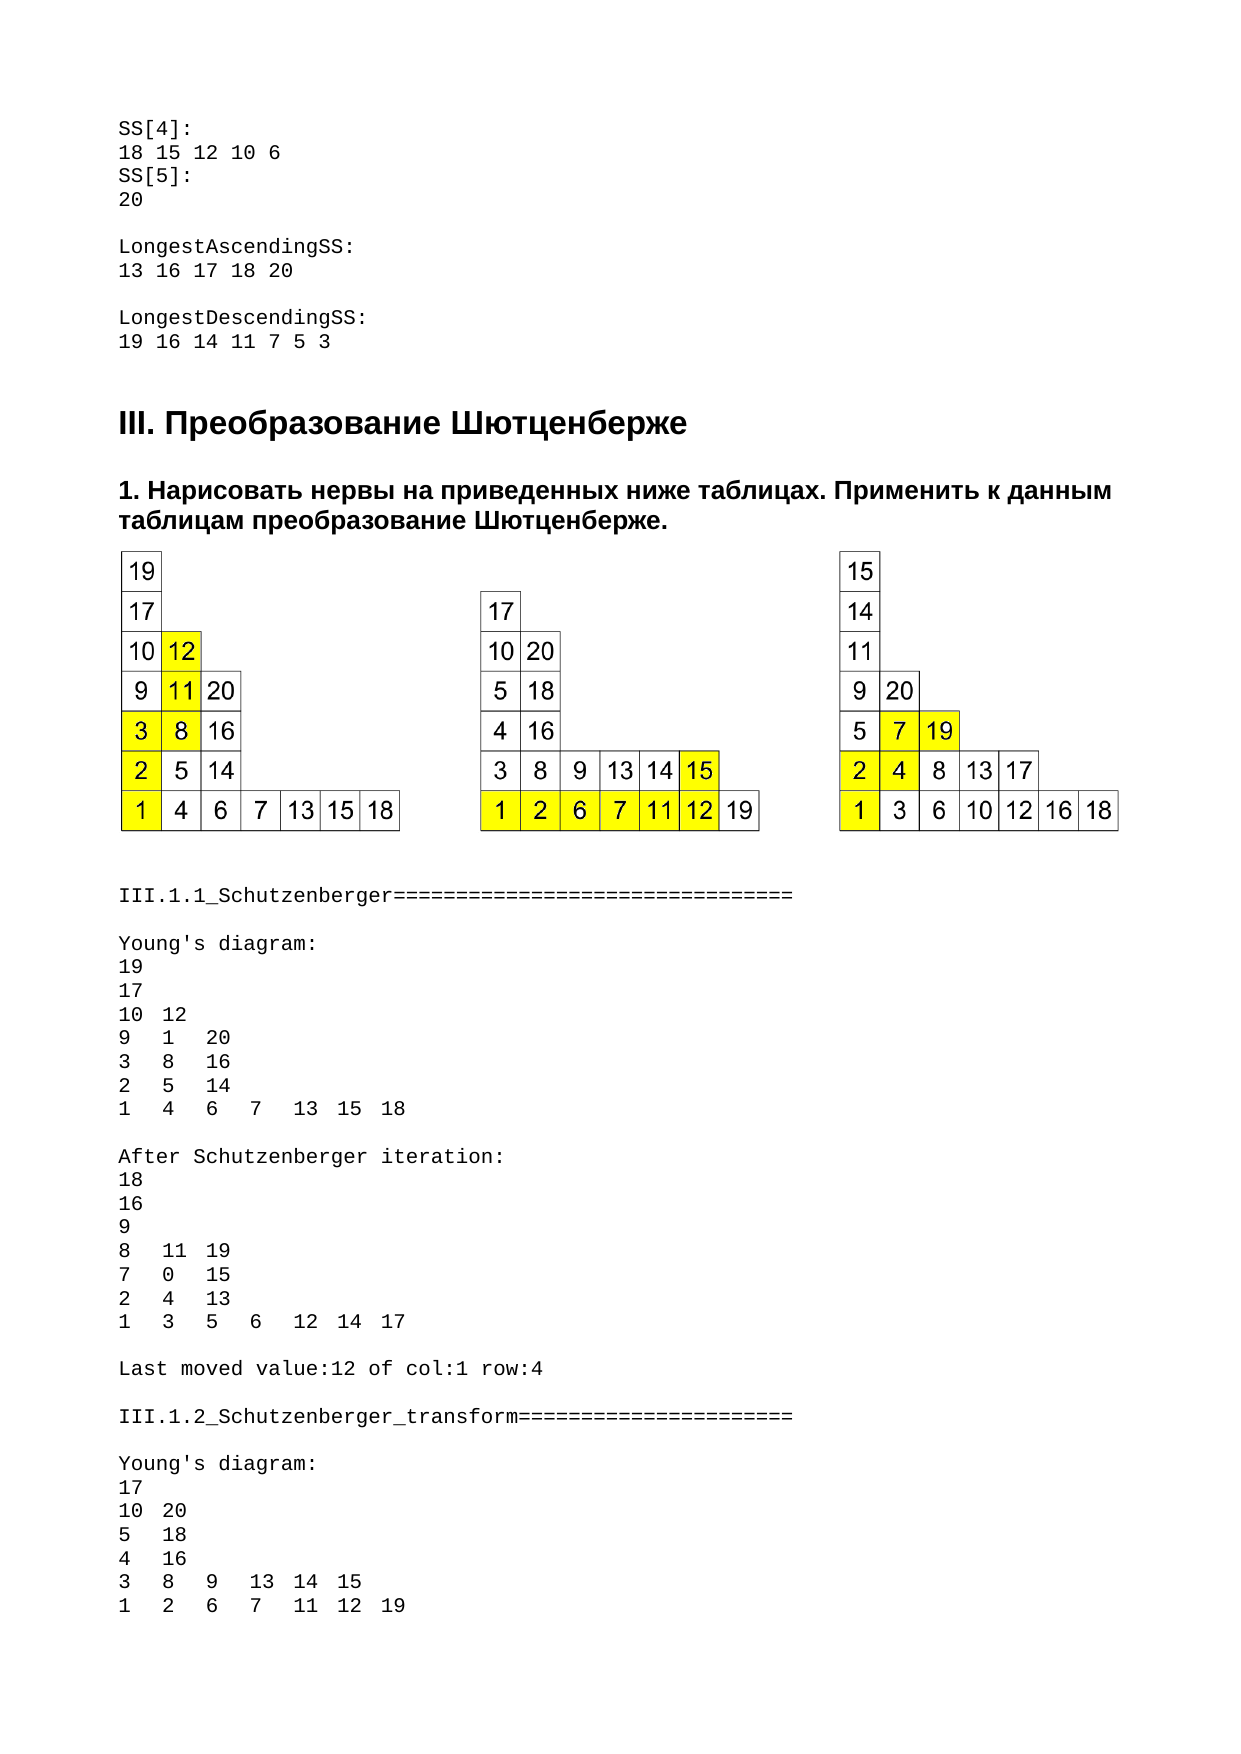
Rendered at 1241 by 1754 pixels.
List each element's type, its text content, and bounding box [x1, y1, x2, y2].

text LongestDescendingSS: [118, 307, 1122, 331]
text 17 [118, 1477, 1122, 1500]
text III.1.2_Schutzenberger_transform====================== [118, 1406, 1122, 1429]
text 10 12 [118, 1004, 1122, 1027]
text SS[5]: [118, 165, 1122, 189]
text 5 18 [118, 1524, 1122, 1548]
subtitle 1. Нарисовать нервы на приведенных ниже таблицах. Применить к данным таблицам преобразование Шютценберже. [118, 475, 1122, 535]
text 9 1 20 [118, 1027, 1122, 1051]
text 20 [118, 189, 1122, 213]
text 3 8 9 13 14 15 [118, 1571, 1122, 1595]
text LongestAscendingSS: [118, 236, 1122, 260]
text 1 4 6 7 13 15 18 [118, 1098, 1122, 1122]
text Last moved value:12 of col:1 row:4 [118, 1358, 1122, 1382]
text SS[4]: [118, 118, 1122, 142]
text After Schutzenberger iteration: [118, 1146, 1122, 1169]
subtitle III. Преобразование Шютценберже [118, 403, 1122, 442]
text III.1.1_Schutzenberger================================ [118, 886, 1122, 909]
text 16 [118, 1193, 1122, 1217]
text Young's diagram: [118, 933, 1122, 956]
text 3 8 16 [118, 1051, 1122, 1075]
text 8 11 19 [118, 1240, 1122, 1264]
text 17 [118, 980, 1122, 1004]
text 10 20 [118, 1500, 1122, 1524]
text 19 16 14 11 7 5 3 [118, 331, 1122, 354]
text 13 16 17 18 20 [118, 260, 1122, 284]
text 18 15 12 10 6 [118, 142, 1122, 165]
picture [118, 547, 1123, 834]
text 7 0 15 [118, 1264, 1122, 1287]
text 2 4 13 [118, 1287, 1122, 1311]
text 2 5 14 [118, 1075, 1122, 1098]
text 1 3 5 6 12 14 17 [118, 1311, 1122, 1335]
text 9 [118, 1217, 1122, 1240]
text Young's diagram: [118, 1453, 1122, 1477]
text 18 [118, 1169, 1122, 1193]
text 19 [118, 956, 1122, 980]
text 4 16 [118, 1548, 1122, 1571]
text 1 2 6 7 11 12 19 [118, 1595, 1122, 1618]
